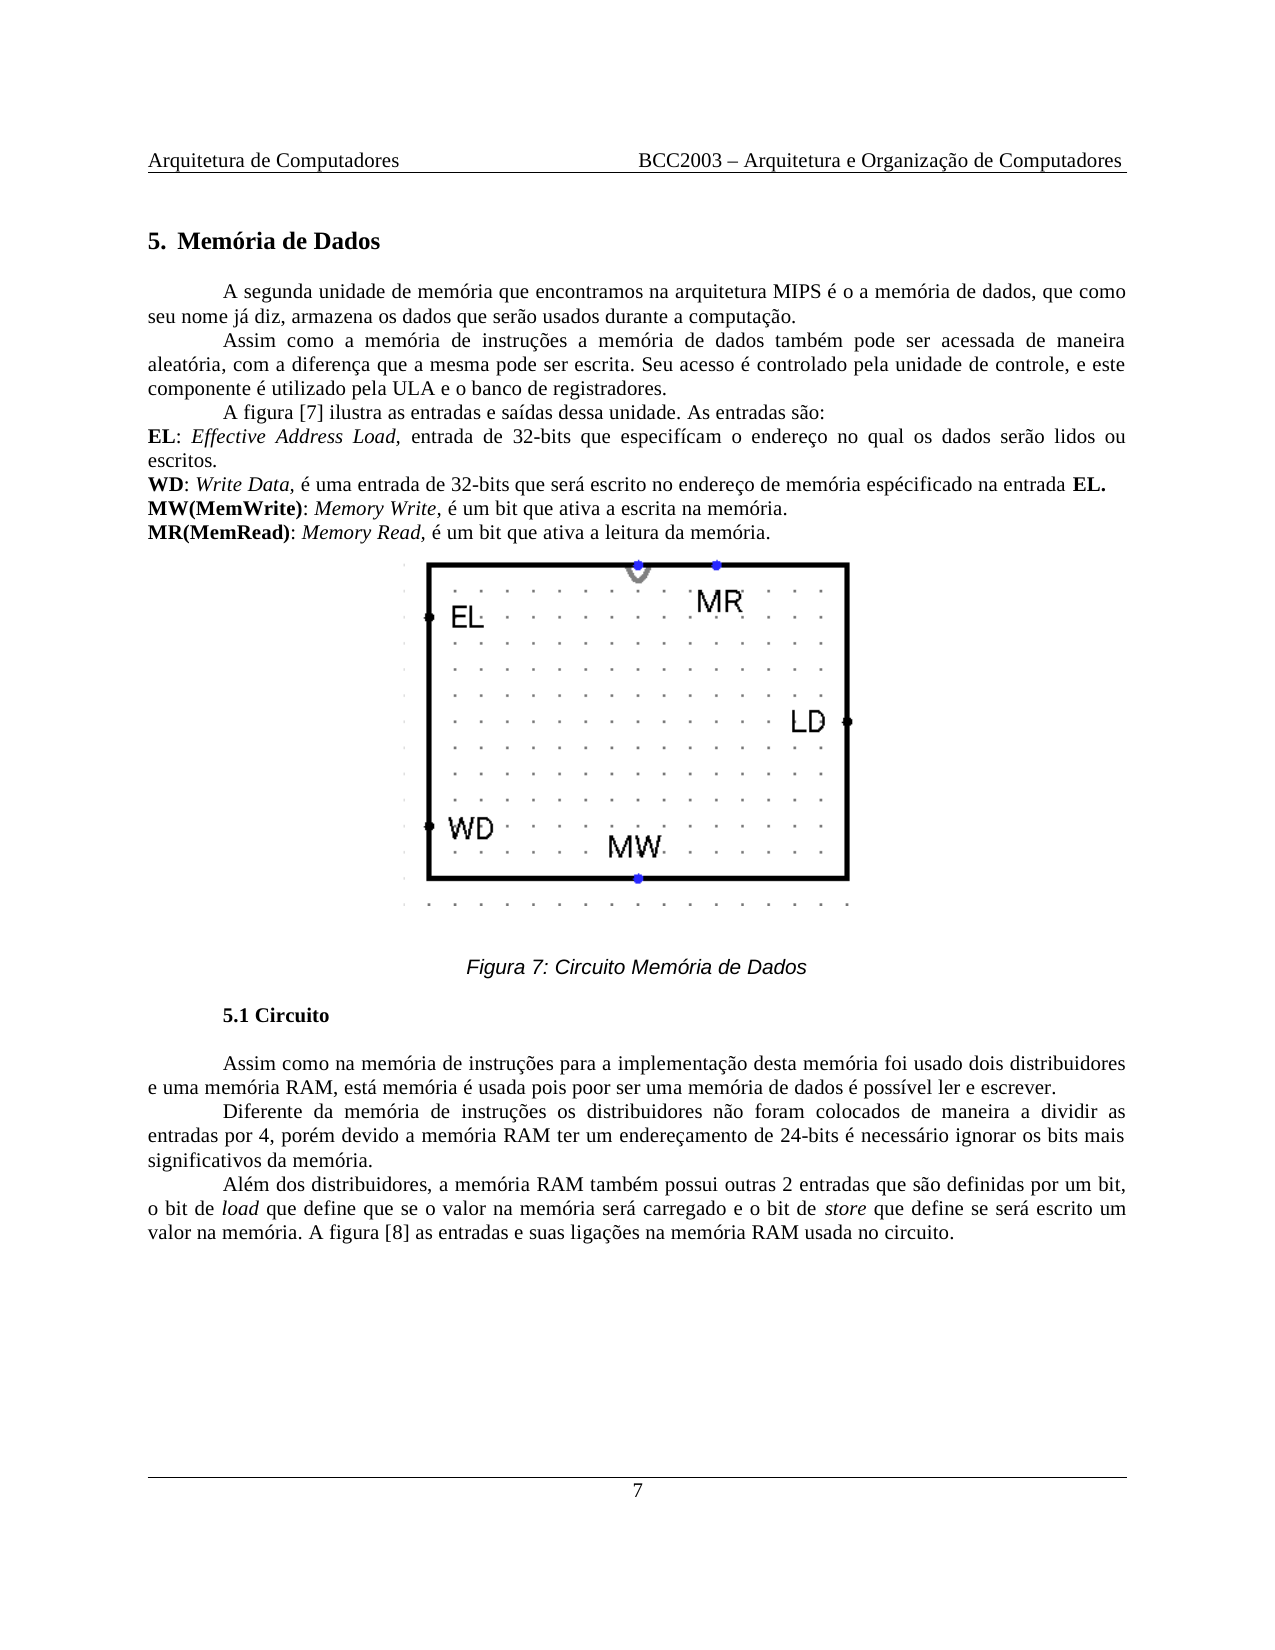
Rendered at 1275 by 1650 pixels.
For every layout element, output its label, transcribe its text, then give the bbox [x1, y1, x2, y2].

text Além dos distribuidores, a memória RAM também possui outras 2 entradas que são definidas por um bit, o bit de load que define que se o valor na memória será carregado e o bit de store que define se será escrito um valor na memória. A figura [8] as entradas e suas ligações na memória RAM usada no circuito. [148, 1171, 1127, 1244]
text MW(MemWrite): Memory Write, é um bit que ativa a escrita na memória. [148, 496, 1127, 520]
text Assim como a memória de instruções a memória de dados também pode ser acessada de maneira aleatória, com a diferença que a mesma pode ser escrita. Seu acesso é controlado pela unidade de controle, e este componente é utilizado pela ULA e o banco de registradores. [148, 327, 1127, 400]
text Figura 7: Circuito Memória de Dados [404, 955, 871, 979]
text 5.1 Circuito [148, 1003, 1127, 1027]
text MR(MemRead): Memory Read, é um bit que ativa a leitura da memória. [148, 520, 1127, 544]
picture [403, 544, 872, 906]
text EL: Effective Address Load, entrada de 32-bits que especifícam o endereço no qual os dados serão lidos ou escritos. [148, 424, 1127, 472]
text A segunda unidade de memória que encontramos na arquitetura MIPS é o a memória de dados, que como seu nome já diz, armazena os dados que serão usados durante a computação. [148, 279, 1127, 327]
text WD: Write Data, é uma entrada de 32-bits que será escrito no endereço de memória espécificado na entrada EL. [148, 472, 1127, 496]
text A figura [7] ilustra as entradas e saídas dessa unidade. As entradas são: [148, 400, 1127, 424]
text Diferente da memória de instruções os distribuidores não foram colocados de maneira a dividir as entradas por 4, porém devido a memória RAM ter um endereçamento de 24-bits é necessário ignorar os bits mais significativos da memória. [148, 1099, 1127, 1171]
subtitle Memória de Dados [148, 226, 1127, 255]
text Assim como na memória de instruções para a implementação desta memória foi usado dois distribuidores e uma memória RAM, está memória é usada pois poor ser uma memória de dados é possível ler e escrever. [148, 1051, 1127, 1099]
